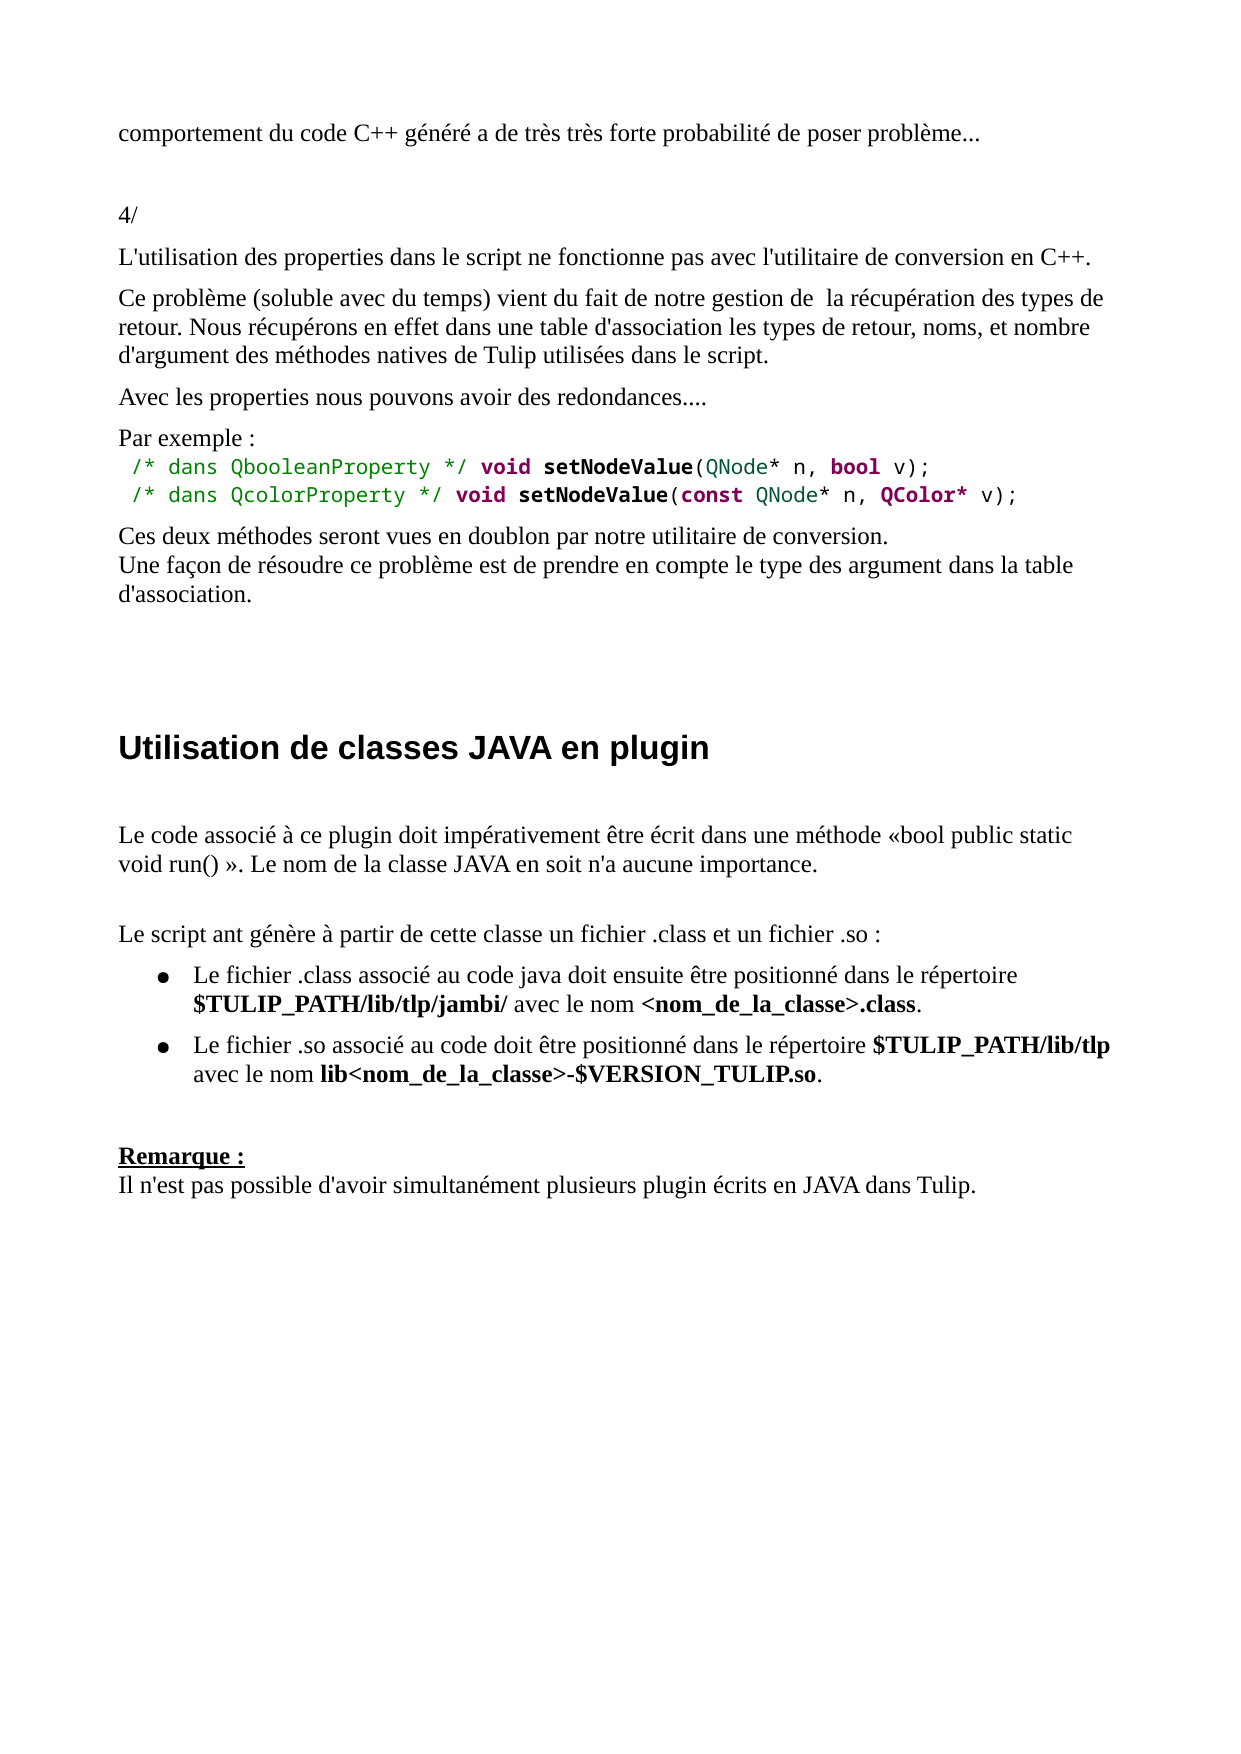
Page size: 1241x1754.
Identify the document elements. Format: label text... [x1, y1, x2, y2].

text Ces deux méthodes seront vues en doublon par notre utilitaire de conversion. Une façon de résoudre ce problème est de prendre en compte le type des argument dans la table d'association. [118, 521, 1122, 607]
text Remarque : Il n'est pas possible d'avoir simultanément plusieurs plugin écrits en JAVA dans Tulip. [118, 1141, 1122, 1199]
text Le code associé à ce plugin doit impérativement être écrit dans une méthode «bool public static void run() ». Le nom de la classe JAVA en soit n'a aucune importance. [118, 820, 1122, 906]
text Le script ant génère à partir de cette classe un fichier .class et un fichier .so : [118, 919, 1122, 947]
subtitle Utilisation de classes JAVA en plugin [118, 727, 1122, 766]
text Par exemple : /* dans QbooleanProperty */ void setNodeValue(QNode* n, bool v); /* dans QcolorProperty */ void setNodeValue(const QNode* n, QColor* v); [118, 423, 1122, 509]
text Ce problème (soluble avec du temps) vient du fait de notre gestion de la récupération des types de retour. Nous récupérons en effet dans une table d'association les types de retour, noms, et nombre d'argument des méthodes natives de Tulip utilisées dans le script. [118, 283, 1122, 369]
text L'utilisation des properties dans le script ne fonctionne pas avec l'utilitaire de conversion en C++. [118, 242, 1122, 271]
list Le fichier .class associé au code java doit ensuite être positionné dans le répertoire $TULIP_PATH/lib/tlp/jambi/ avec le nom <nom_de_la_classe>.class. [156, 960, 1122, 1017]
list Le fichier .so associé au code doit être positionné dans le répertoire $TULIP_PATH/lib/tlp avec le nom lib<nom_de_la_classe>-$VERSION_TULIP.so. [156, 1030, 1122, 1087]
text comportement du code C++ généré a de très très forte probabilité de poser problème... [118, 118, 1122, 147]
text 4/ [118, 201, 1122, 229]
text Avec les properties nous pouvons avoir des redondances.... [118, 382, 1122, 411]
